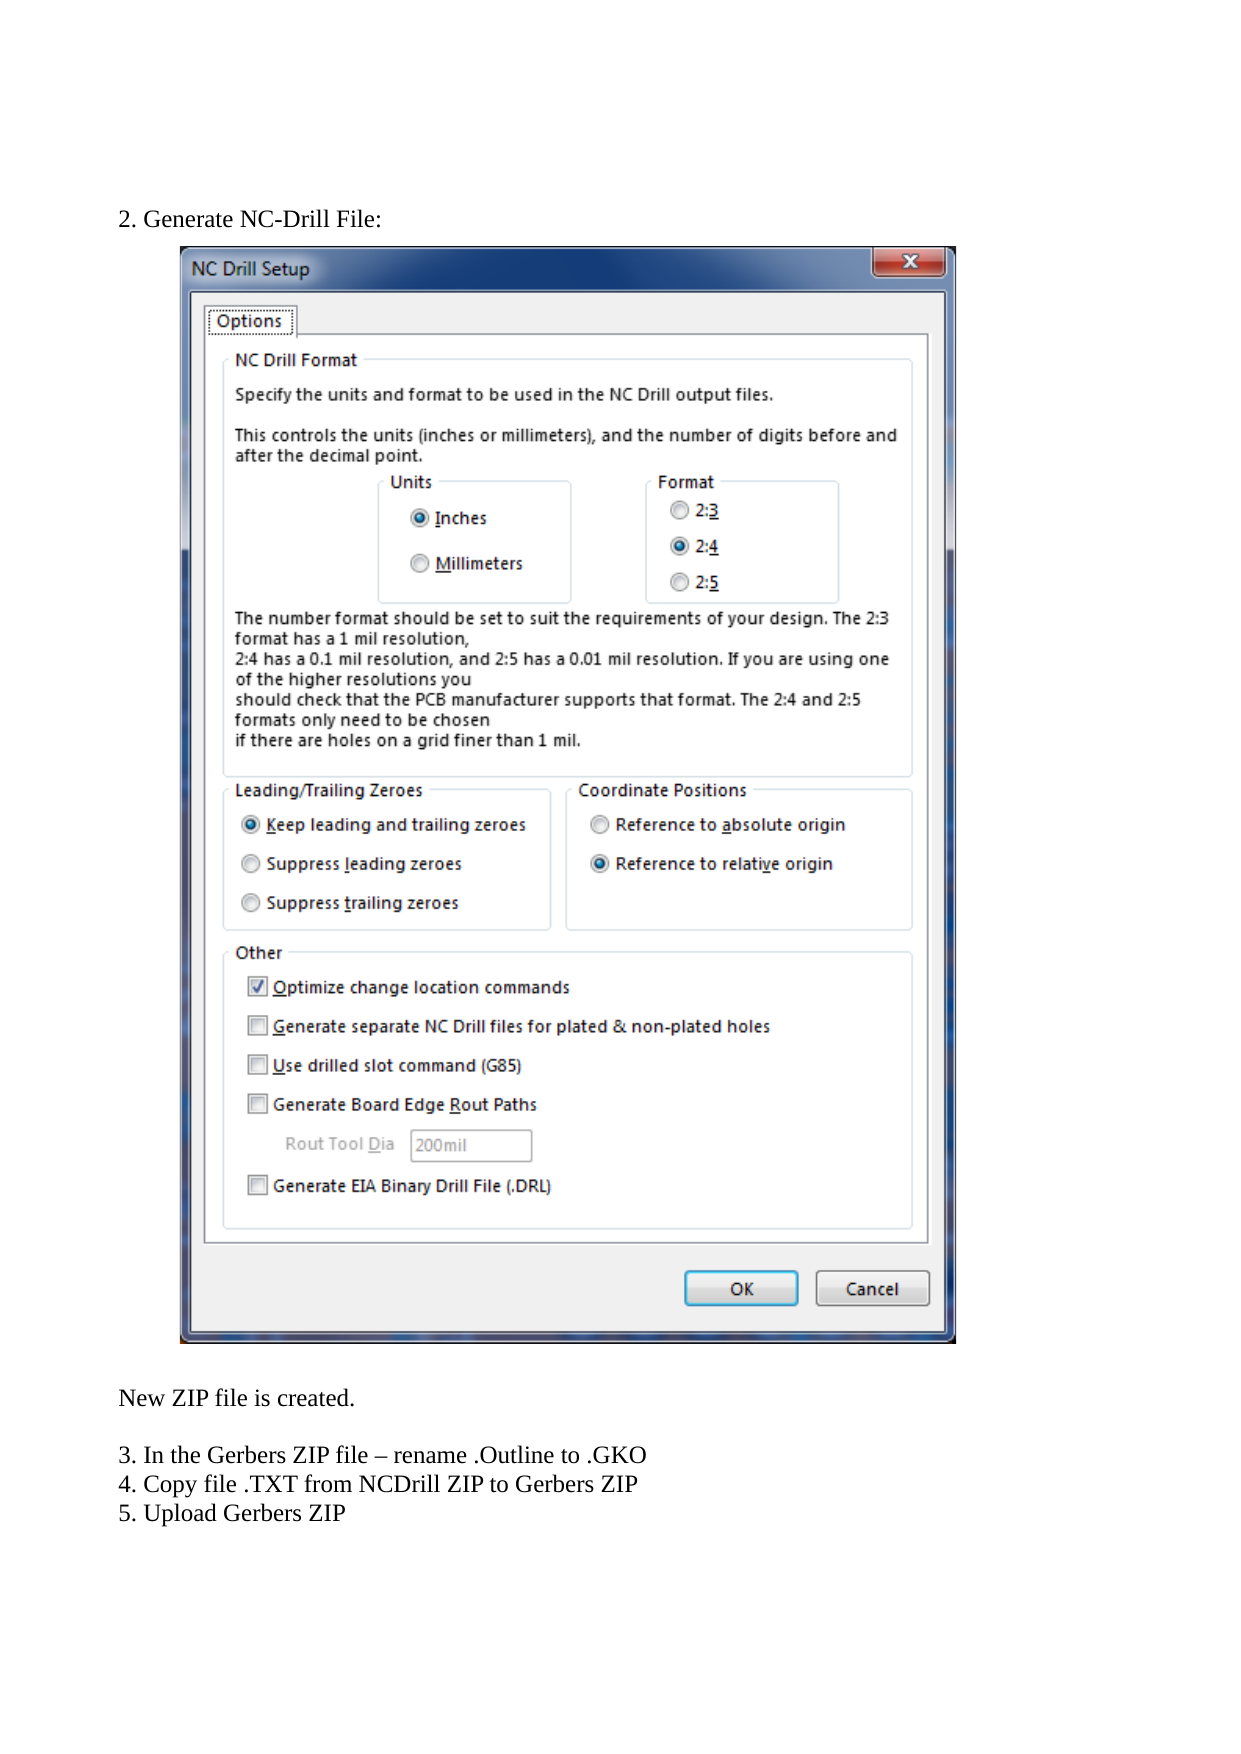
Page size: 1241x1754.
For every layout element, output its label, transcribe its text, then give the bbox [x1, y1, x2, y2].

text 5. Upload Gerbers ZIP [118, 1498, 1122, 1527]
text 3. In the Gerbers ZIP file – rename .Outline to .GKO [118, 1441, 1122, 1469]
text 4. Copy file .TXT from NCDrill ZIP to Gerbers ZIP [118, 1469, 1122, 1498]
text New ZIP file is created. [118, 1383, 1122, 1412]
text 2. Generate NC-Drill File: [118, 204, 1122, 233]
picture [179, 246, 957, 1344]
